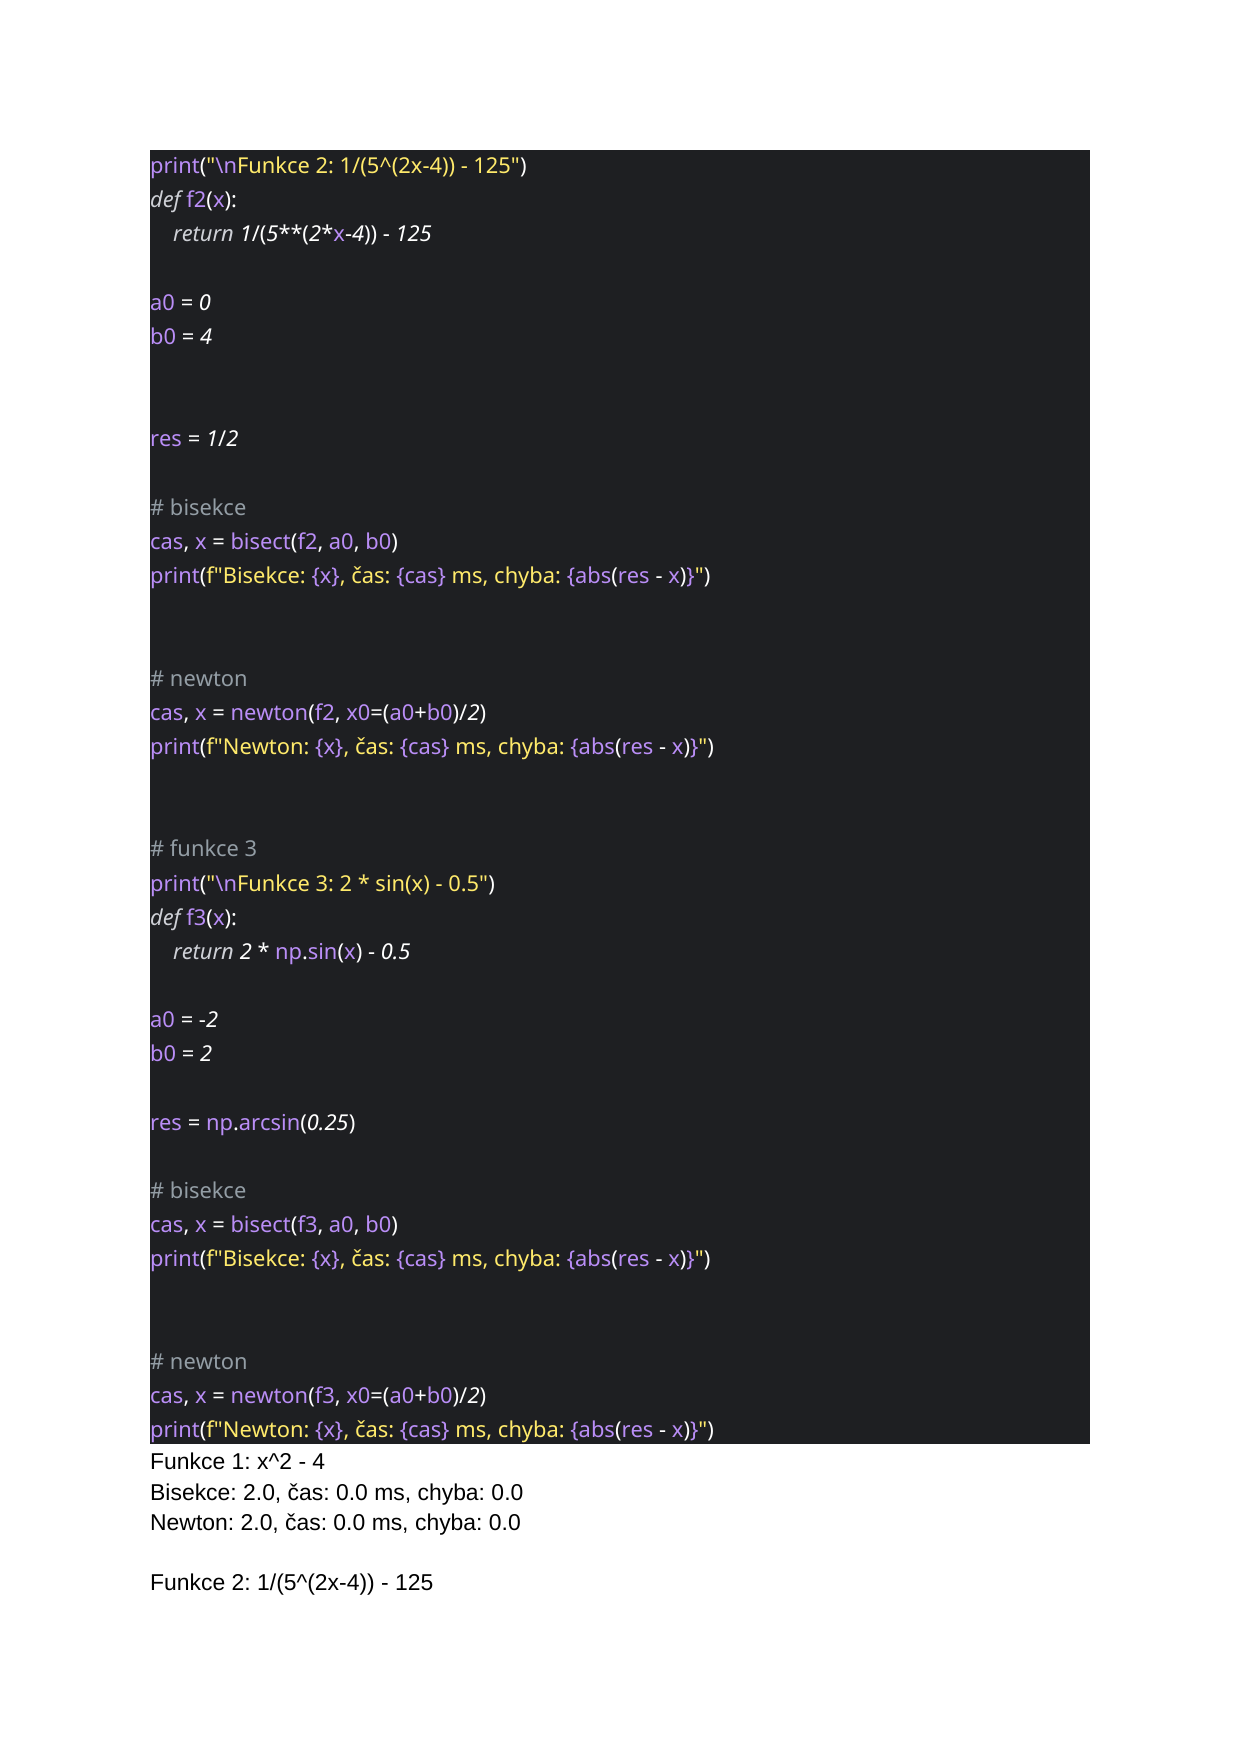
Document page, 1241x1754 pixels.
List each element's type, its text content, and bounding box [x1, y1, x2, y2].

text Newton: 2.0, čas: 0.0 ms, chyba: 0.0 [150, 1509, 1090, 1535]
text Funkce 1: x^2 - 4 [150, 1448, 1090, 1475]
text Bisekce: 2.0, čas: 0.0 ms, chyba: 0.0 [150, 1478, 1090, 1505]
text Funkce 2: 1/(5^(2x-4)) - 125 [150, 1569, 1090, 1596]
text print("\nFunkce 2: 1/(5^(2x-4)) - 125") def f2(x): return 1/(5**(2*x-4)) - 125 a0 = 0 b0 = 4 res = 1/2 # bisekce cas, x = bisect(f2, a0, b0) print(f"Bisekce: {x}, čas: {cas} ms, chyba: {abs(res - x)}") # newton cas, x = newton(f2, x0=(a0+b0)/2) print(f"Newton: {x}, čas: {cas} ms, chyba: {abs(res - x)}") # funkce 3 print("\nFunkce 3: 2 * sin(x) - 0.5") def f3(x): return 2 * np.sin(x) - 0.5 a0 = -2 b0 = 2 res = np.arcsin(0.25) # bisekce cas, x = bisect(f3, a0, b0) print(f"Bisekce: {x}, čas: {cas} ms, chyba: {abs(res - x)}") # newton cas, x = newton(f3, x0=(a0+b0)/2) print(f"Newton: {x}, čas: {cas} ms, chyba: {abs(res - x)}") [150, 150, 1090, 1444]
